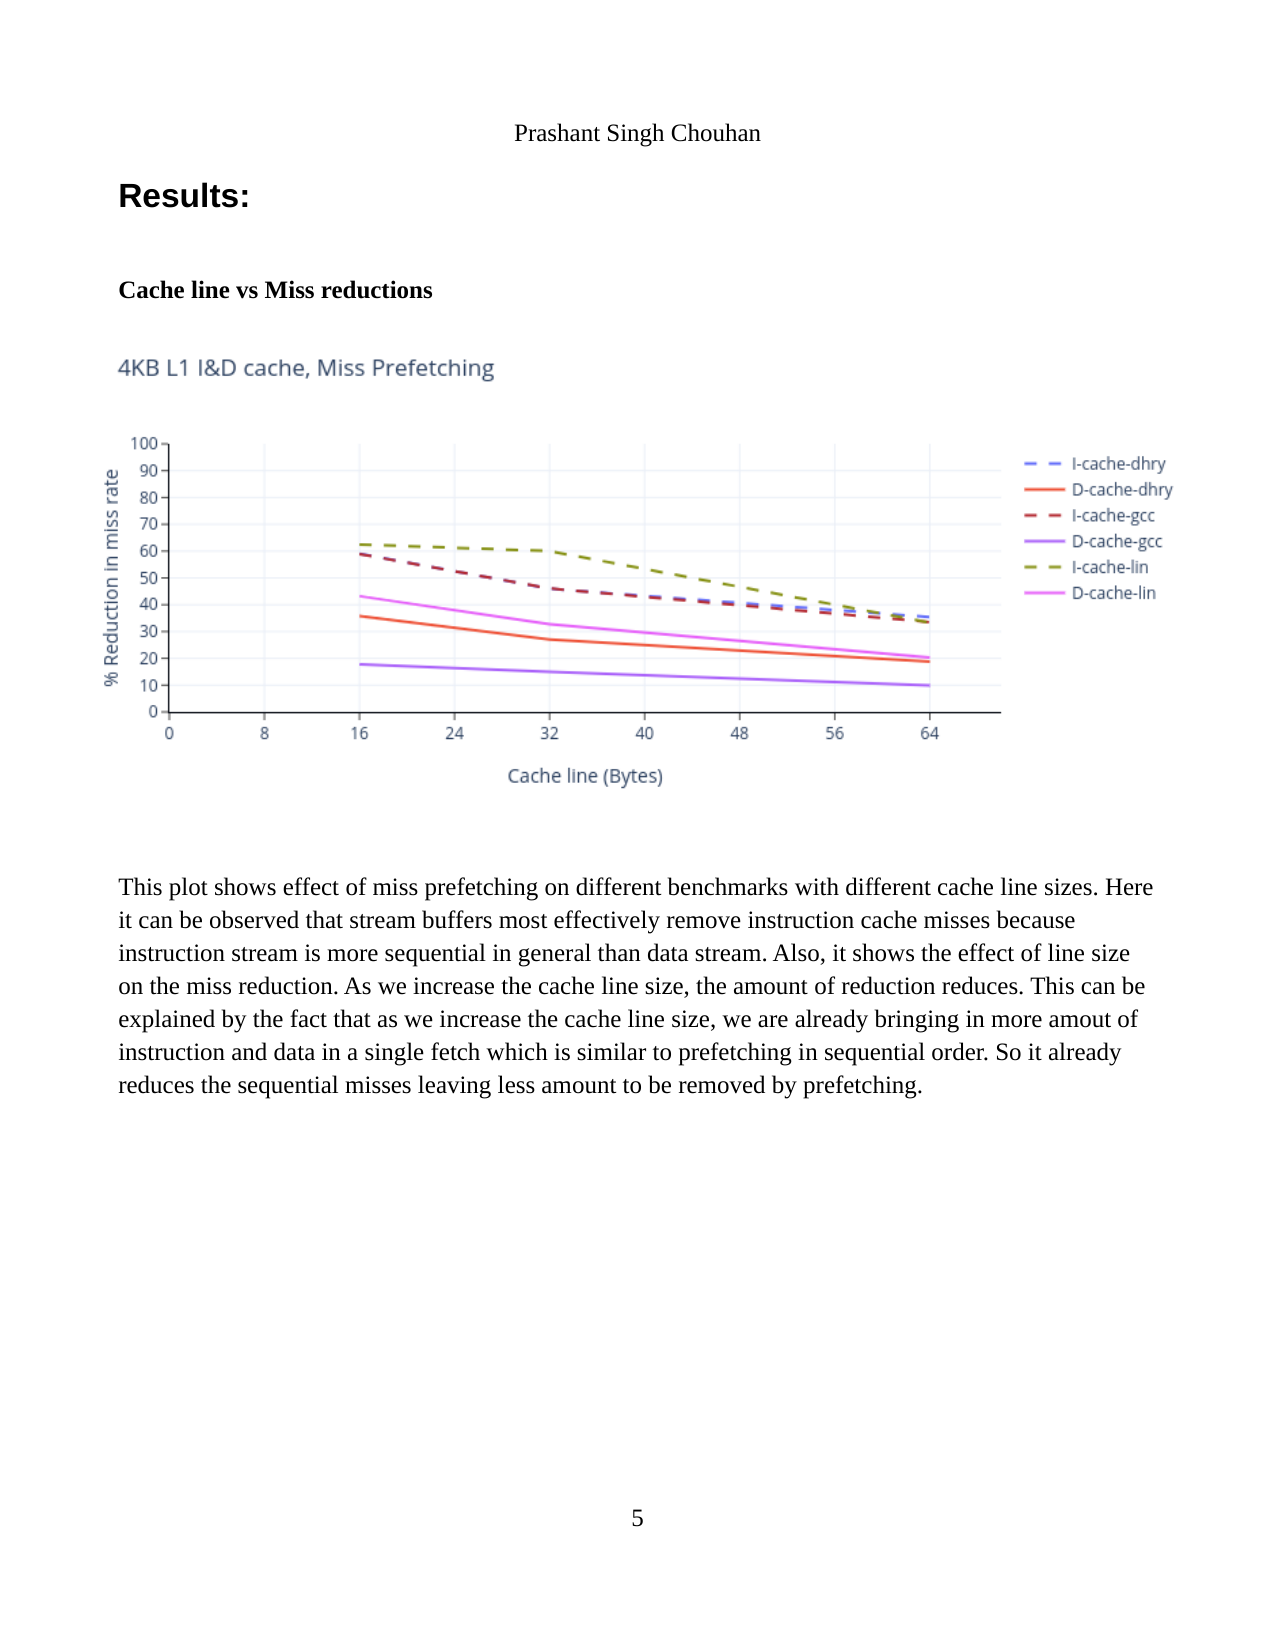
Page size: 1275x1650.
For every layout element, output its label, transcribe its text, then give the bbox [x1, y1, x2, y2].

picture [61, 309, 1198, 821]
text Cache line vs Miss reductions [118, 275, 1157, 304]
text This plot shows effect of miss prefetching on different benchmarks with different cache line sizes. Here it can be observed that stream buffers most effectively remove instruction cache misses because instruction stream is more sequential in general than data stream. Also, it shows the effect of line size on the miss reduction. As we increase the cache line size, the amount of reduction reduces. This can be explained by the fact that as we increase the cache line size, we are already bringing in more amout of instruction and data in a single fetch which is similar to prefetching in sequential order. So it already reduces the sequential misses leaving less amount to be removed by prefetching. [118, 872, 1157, 1099]
subtitle Results: [118, 176, 1157, 215]
